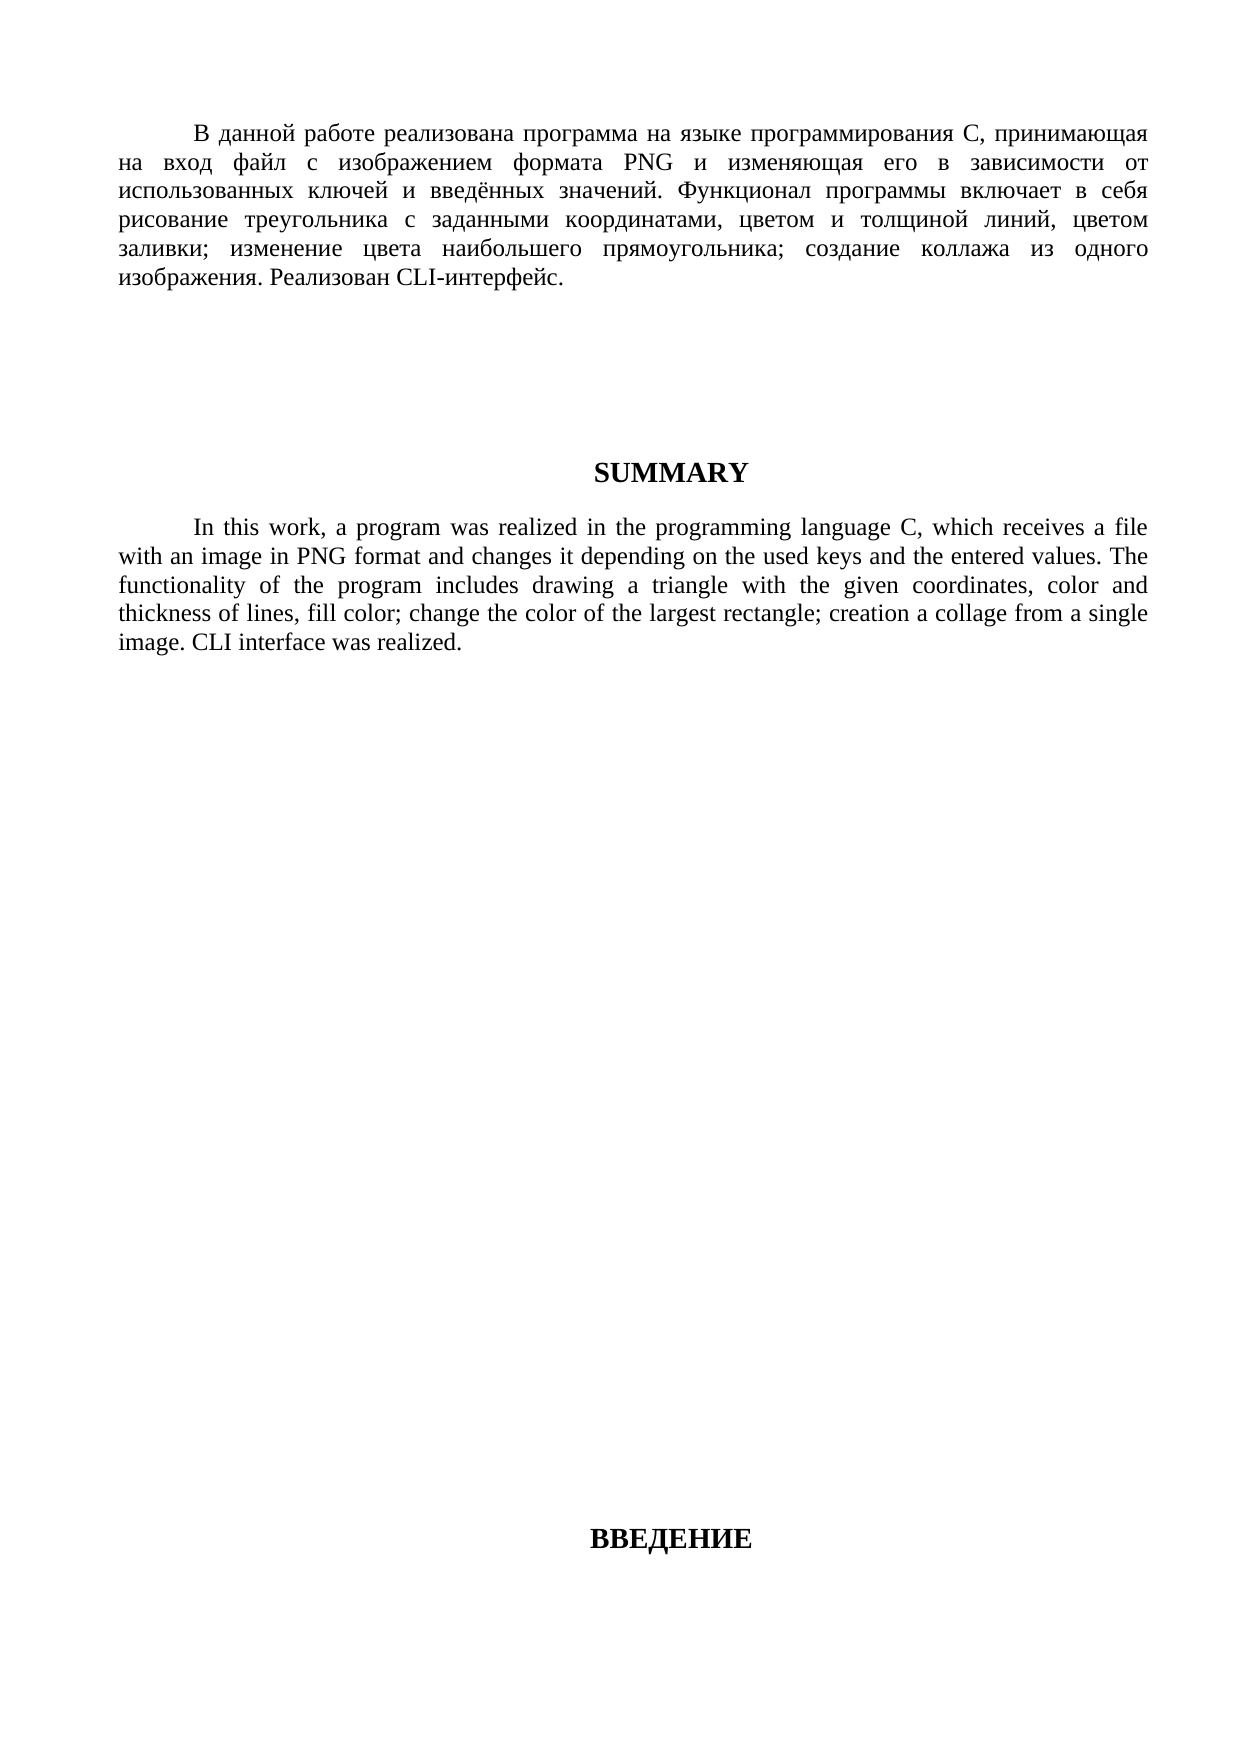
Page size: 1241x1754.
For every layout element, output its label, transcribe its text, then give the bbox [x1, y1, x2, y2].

text In this work, a program was realized in the programming language C, which receives a file with an image in PNG format and changes it depending on the used keys and the entered values. The functionality of the program includes drawing a triangle with the given coordinates, color and thickness of lines, fill color; change the color of the largest rectangle; creation a collage from a single image. CLI interface was realized. [118, 512, 1149, 656]
text В данной работе реализована программа на языке программирования C, принимающая на вход файл с изображением формата PNG и изменяющая его в зависимости от использованных ключей и введённых значений. Функционал программы включает в себя рисование треугольника с заданными координатами, цветом и толщиной линий, цветом заливки; изменение цвета наибольшего прямоугольника; создание коллажа из одного изображения. Реализован CLI-интерфейс. [118, 118, 1149, 291]
text SUMMARY [118, 455, 1149, 488]
text ВВЕДЕНИЕ [118, 1521, 1149, 1554]
